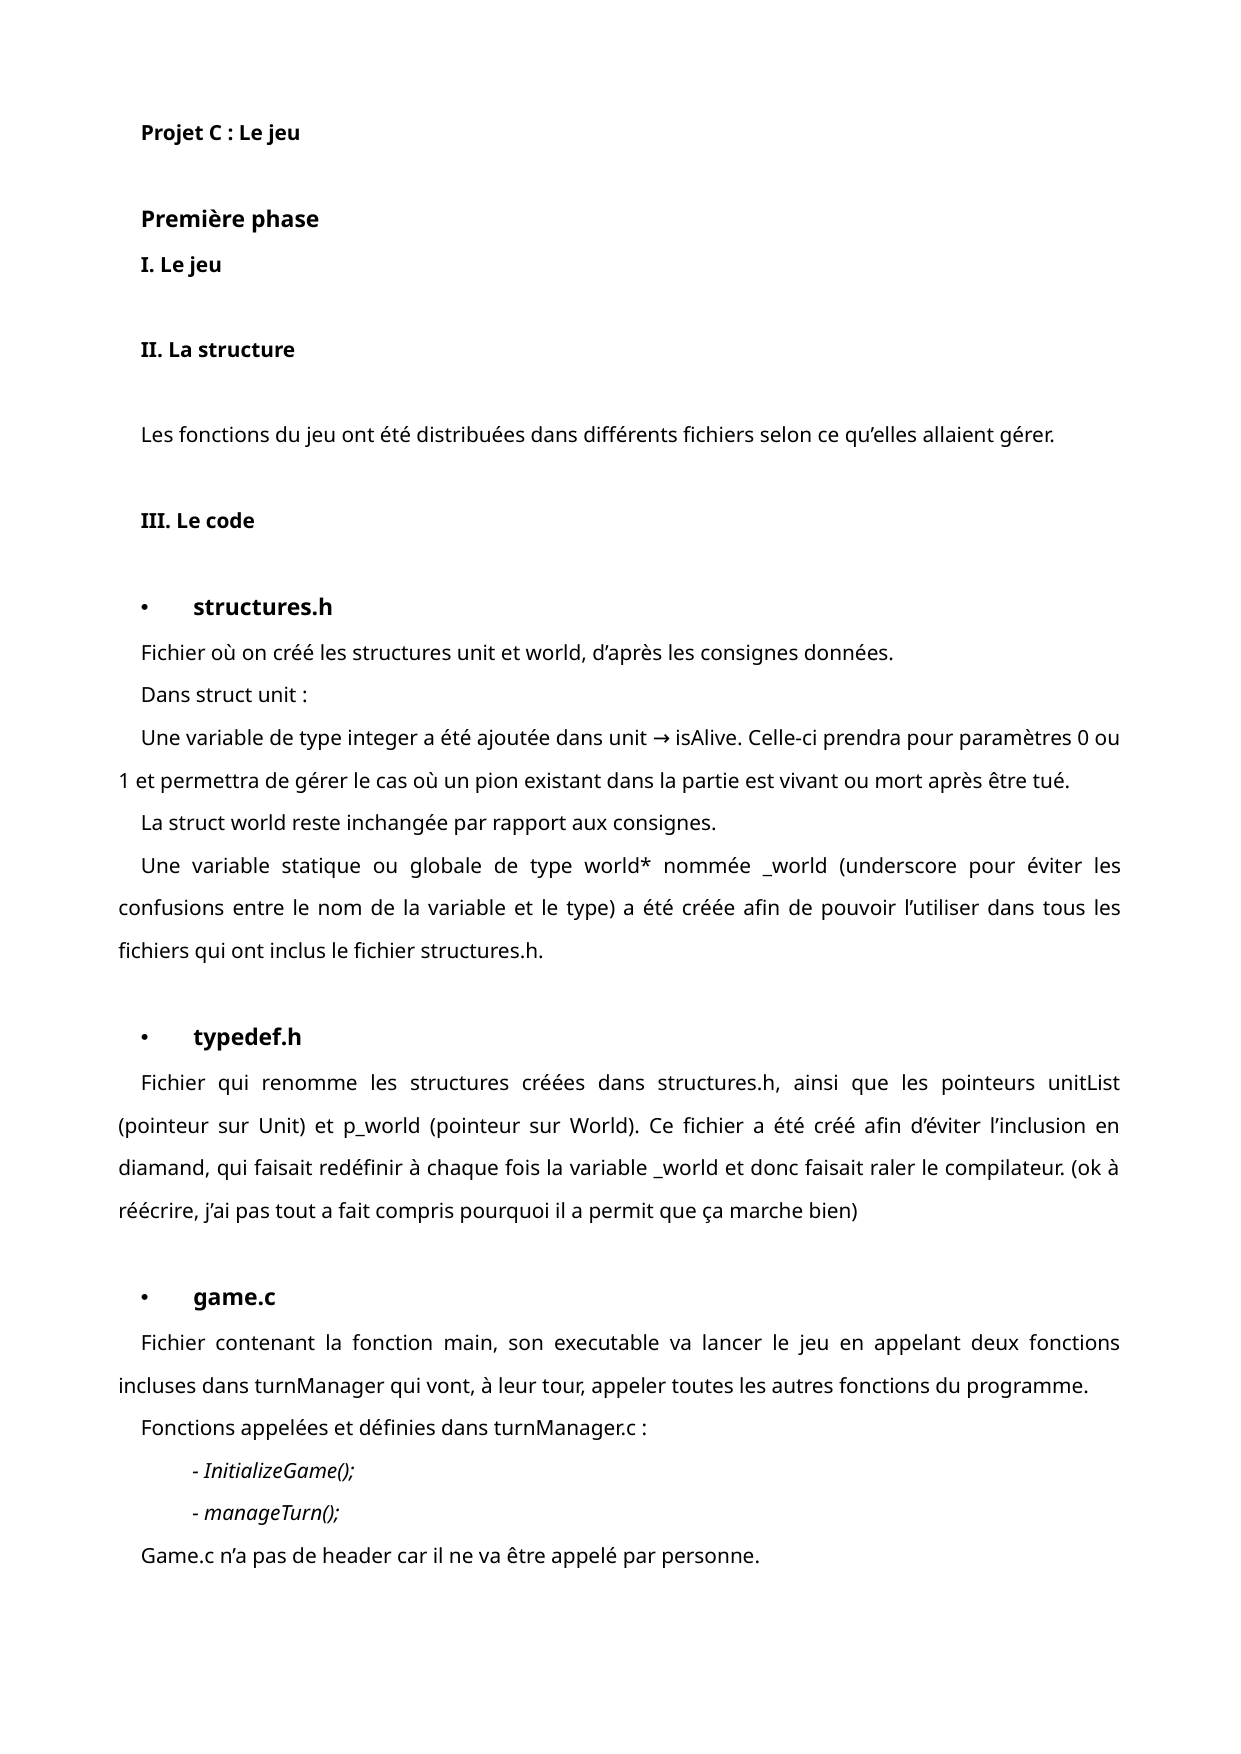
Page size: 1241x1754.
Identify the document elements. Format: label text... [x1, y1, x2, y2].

list game.c [118, 1281, 1122, 1312]
text Fichier qui renomme les structures créées dans structures.h, ainsi que les pointeurs unitList (pointeur sur Unit) et p_world (pointeur sur World). Ce fichier a été créé afin d’éviter l’inclusion en diamand, qui faisait redéfinir à chaque fois la variable _world et donc faisait raler le compilateur. (ok à réécrire, j’ai pas tout a fait compris pourquoi il a permit que ça marche bien) [118, 1068, 1122, 1224]
text Dans struct unit : [118, 681, 1122, 709]
list structures.h [118, 591, 1122, 622]
text Fichier où on créé les structures unit et world, d’après les consignes données. [118, 638, 1122, 666]
text Game.c n’a pas de header car il ne va être appelé par personne. [118, 1541, 1122, 1569]
text - manageTurn(); [118, 1498, 1122, 1527]
text Fichier contenant la fonction main, son executable va lancer le jeu en appelant deux fonctions incluses dans turnManager qui vont, à leur tour, appeler toutes les autres fonctions du programme. [118, 1328, 1122, 1399]
text II. La structure [118, 335, 1122, 364]
text III. Le code [118, 506, 1122, 534]
text Une variable de type integer a été ajoutée dans unit → isAlive. Celle-ci prendra pour paramètres 0 ou 1 et permettra de gérer le cas où un pion existant dans la partie est vivant ou mort après être tué. [118, 723, 1122, 794]
text I. Le jeu [118, 250, 1122, 279]
text - InitializeGame(); [118, 1456, 1122, 1484]
text Projet C : Le jeu [118, 118, 1122, 147]
text Une variable statique ou globale de type world* nommée _world (underscore pour éviter les confusions entre le nom de la variable et le type) a été créée afin de pouvoir l’utiliser dans tous les fichiers qui ont inclus le fichier structures.h. [118, 851, 1122, 964]
text Fonctions appelées et définies dans turnManager.c : [118, 1413, 1122, 1442]
text La struct world reste inchangée par rapport aux consignes. [118, 808, 1122, 837]
list typedef.h [118, 1021, 1122, 1053]
text Les fonctions du jeu ont été distribuées dans différents fichiers selon ce qu’elles allaient gérer. [118, 421, 1122, 449]
text Première phase [118, 203, 1122, 234]
